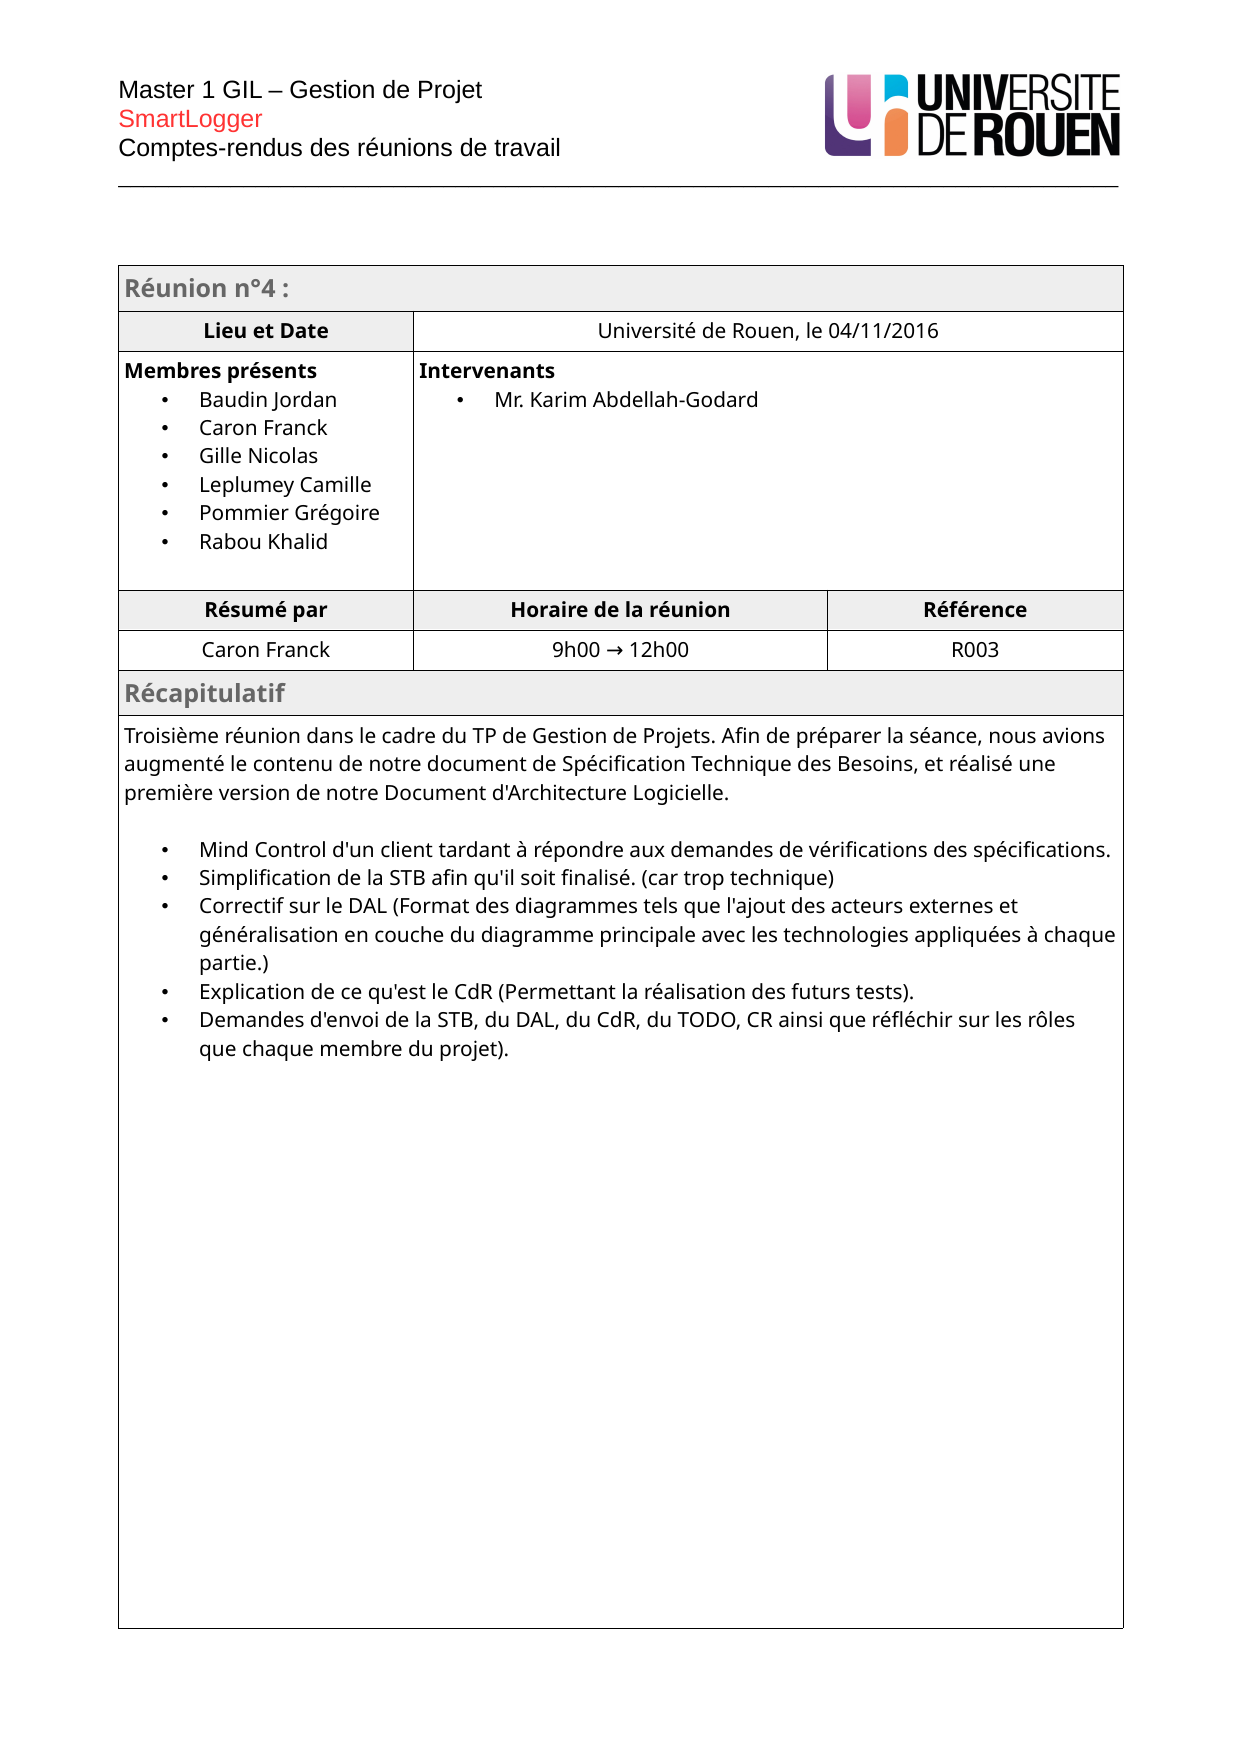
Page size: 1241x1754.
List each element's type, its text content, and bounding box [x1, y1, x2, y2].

table_header Réunion n°4 : [119, 266, 1123, 311]
table_cell Membres présents Baudin Jordan Caron Franck Gille Nicolas Leplumey Camille Pommier Grégoire Rabou Khalid [119, 352, 413, 589]
table_cell Résumé par [119, 591, 413, 629]
table_cell Université de Rouen, le 04/11/2016 [414, 312, 1123, 351]
picture [823, 72, 1121, 159]
table_cell Caron Franck [119, 631, 413, 669]
table_cell Horaire de la réunion [414, 591, 827, 629]
table_cell Lieu et Date [119, 312, 413, 351]
table_cell Référence [828, 591, 1123, 629]
table_cell Troisième réunion dans le cadre du TP de Gestion de Projets. Afin de préparer la séance, nous avions augmenté le contenu de notre document de Spécification Technique des Besoins, et réalisé une première version de notre Document d'Architecture Logicielle. Mind Control d'un client tardant à répondre aux demandes de vérifications des spécifications. Simplification de la STB afin qu'il soit finalisé. (car trop technique) Correctif sur le DAL (Format des diagrammes tels que l'ajout des acteurs externes et généralisation en couche du diagramme principale avec les technologies appliquées à chaque partie.) Explication de ce qu'est le CdR (Permettant la réalisation des futurs tests). Demandes d'envoi de la STB, du DAL, du CdR, du TODO, CR ainsi que réfléchir sur les rôles que chaque membre du projet). [119, 716, 1123, 1628]
table_cell Intervenants Mr. Karim Abdellah-Godard [414, 352, 1123, 589]
table_cell 9h00 → 12h00 [414, 631, 827, 669]
table_cell Récapitulatif [119, 671, 1123, 715]
table_cell R003 [828, 631, 1123, 669]
